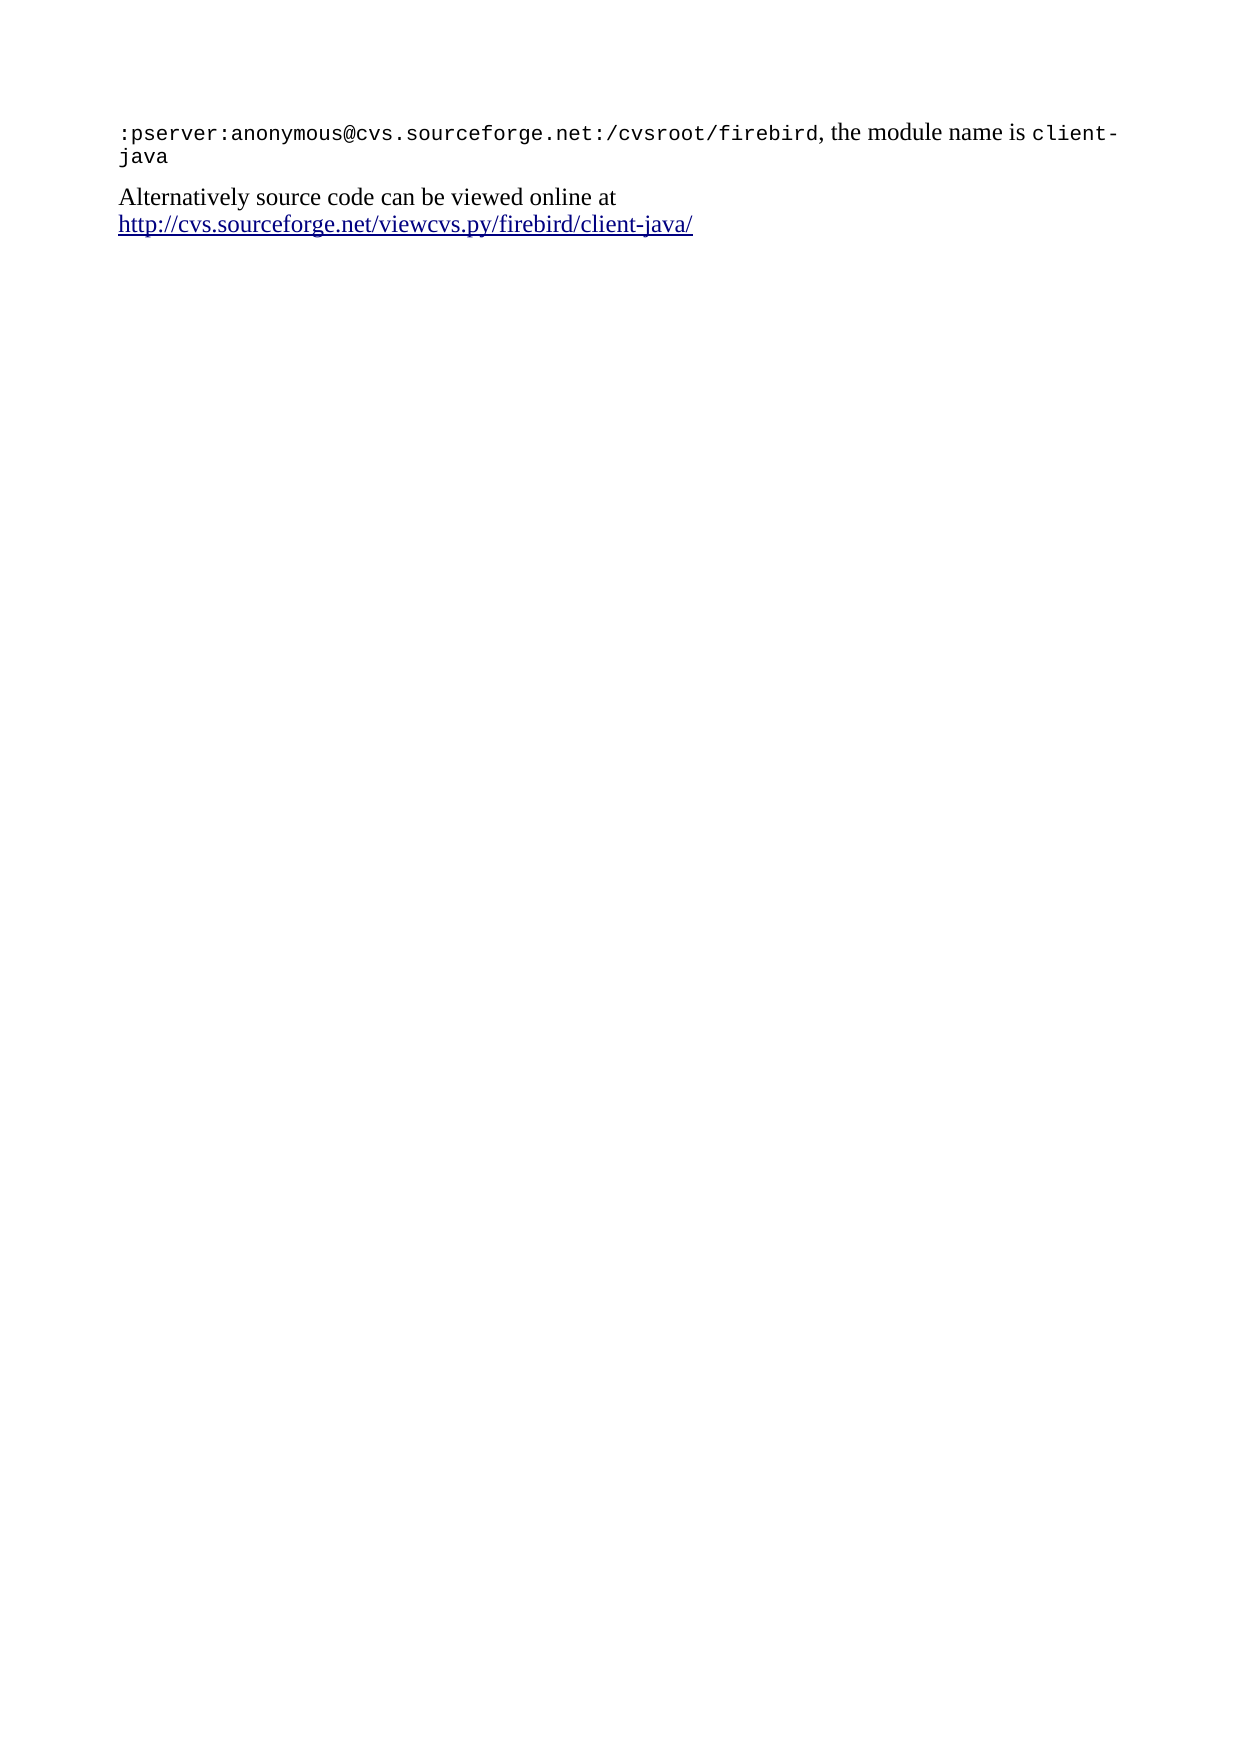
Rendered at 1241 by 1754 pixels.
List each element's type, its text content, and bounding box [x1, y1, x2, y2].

text Alternatively source code can be viewed online at http://cvs.sourceforge.net/viewcvs.py/firebird/client-java/ [118, 183, 1122, 238]
text :pserver:anonymous@cvs.sourceforge.net:/cvsroot/firebird, the module name is client-java [118, 118, 1122, 170]
